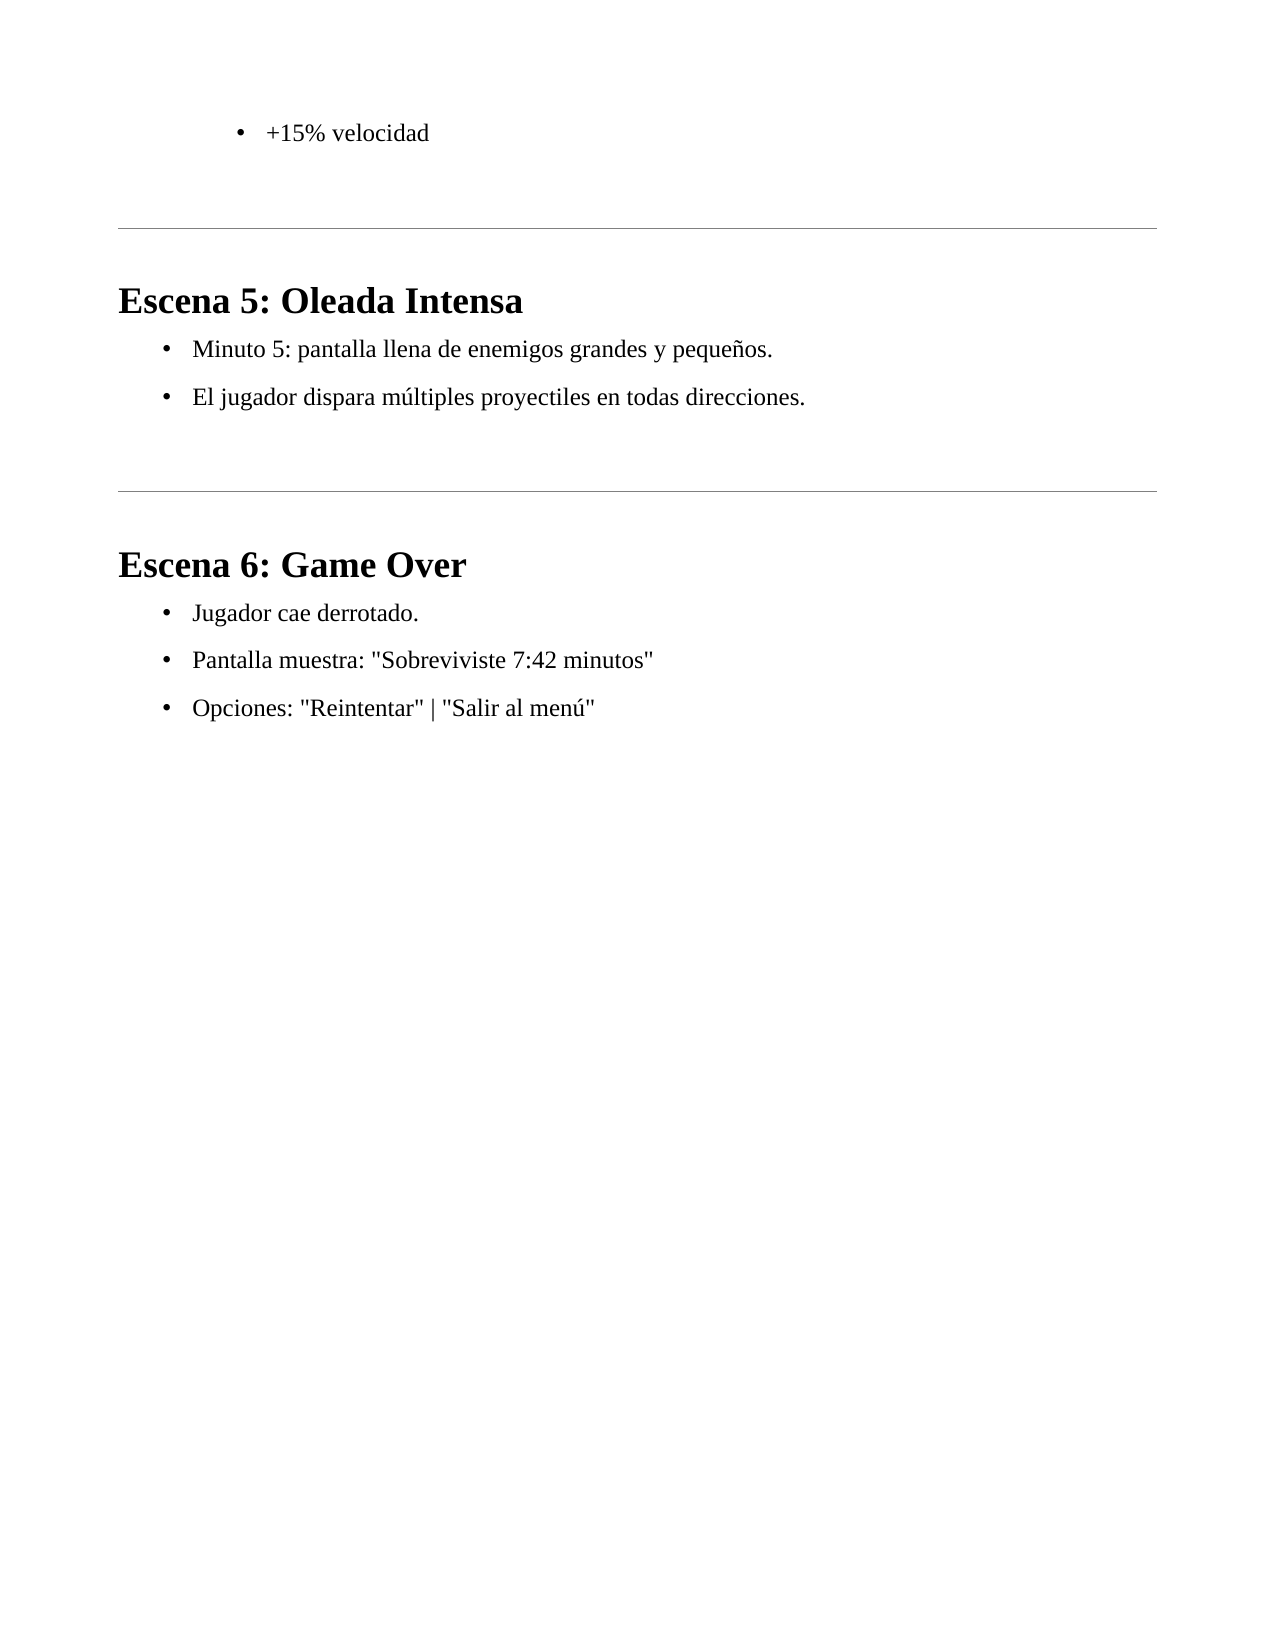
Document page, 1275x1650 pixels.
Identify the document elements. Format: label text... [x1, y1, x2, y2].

list +15% velocidad [236, 118, 1157, 147]
list Minuto 5: pantalla llena de enemigos grandes y pequeños. [162, 334, 1157, 363]
list El jugador dispara múltiples proyectiles en todas direcciones. [162, 382, 1157, 410]
list Jugador cae derrotado. [162, 598, 1157, 626]
list Pantalla muestra: "Sobreviviste 7:42 minutos" [162, 645, 1157, 674]
subtitle Escena 6: Game Over [118, 542, 1157, 585]
list Opciones: "Reintentar" | "Salir al menú" [162, 693, 1157, 722]
subtitle Escena 5: Oleada Intensa [118, 278, 1157, 322]
